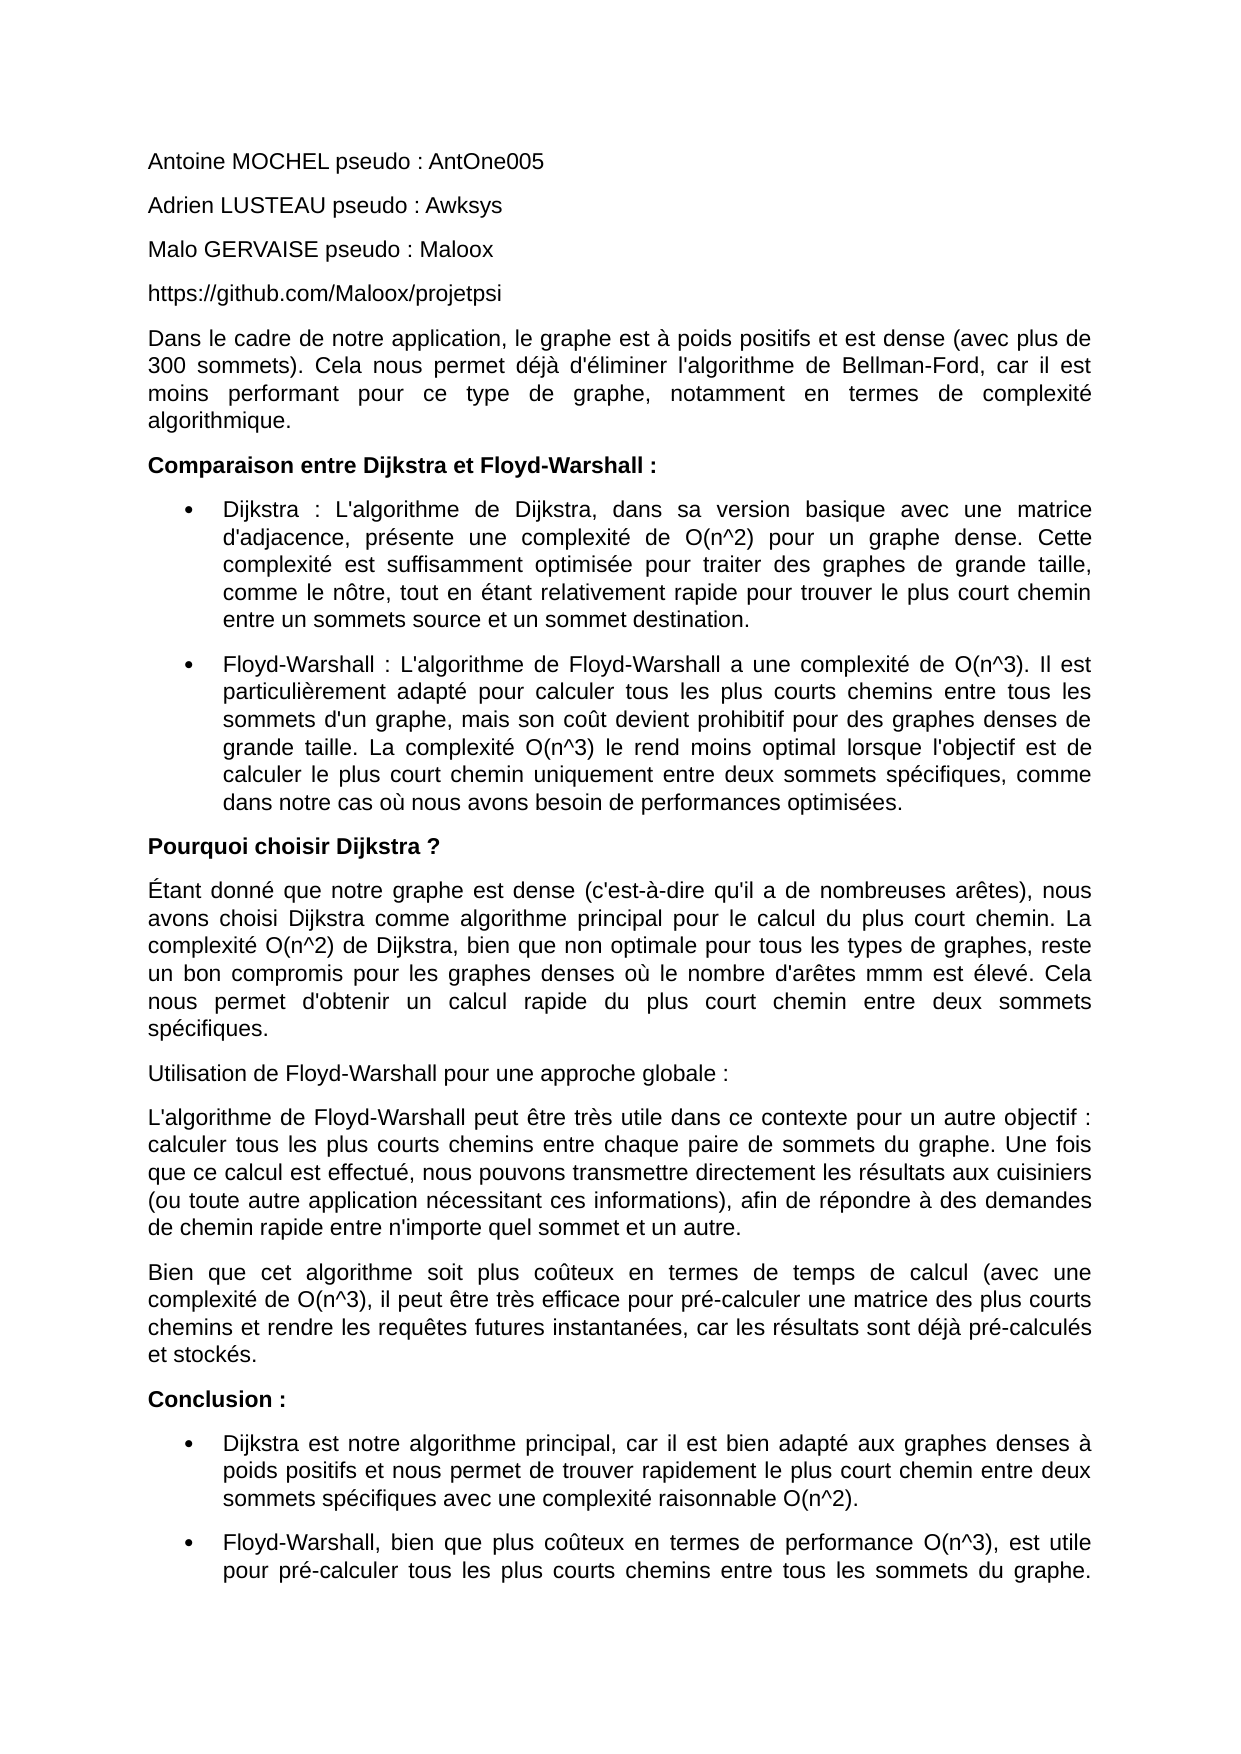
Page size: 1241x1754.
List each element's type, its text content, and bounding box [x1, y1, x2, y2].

text Bien que cet algorithme soit plus coûteux en termes de temps de calcul (avec une complexité de O(n^3), il peut être très efficace pour pré-calculer une matrice des plus courts chemins et rendre les requêtes futures instantanées, car les résultats sont déjà pré-calculés et stockés. [148, 1258, 1093, 1368]
text L'algorithme de Floyd-Warshall peut être très utile dans ce contexte pour un autre objectif : calculer tous les plus courts chemins entre chaque paire de sommets du graphe. Une fois que ce calcul est effectué, nous pouvons transmettre directement les résultats aux cuisiniers (ou toute autre application nécessitant ces informations), afin de répondre à des demandes de chemin rapide entre n'importe quel sommet et un autre. [148, 1104, 1093, 1241]
list Dijkstra est notre algorithme principal, car il est bien adapté aux graphes denses à poids positifs et nous permet de trouver rapidement le plus court chemin entre deux sommets spécifiques avec une complexité raisonnable O(n^2). [185, 1430, 1093, 1511]
text Antoine MOCHEL pseudo : AntOne005 [148, 148, 1093, 174]
text https://github.com/Maloox/projetpsi [148, 280, 1093, 307]
text Malo GERVAISE pseudo : Maloox [148, 236, 1093, 262]
text Adrien LUSTEAU pseudo : Awksys [148, 192, 1093, 218]
list Dijkstra : L'algorithme de Dijkstra, dans sa version basique avec une matrice d'adjacence, présente une complexité de O(n^2) pour un graphe dense. Cette complexité est suffisamment optimisée pour traiter des graphes de grande taille, comme le nôtre, tout en étant relativement rapide pour trouver le plus court chemin entre un sommets source et un sommet destination. [185, 496, 1093, 633]
text Comparaison entre Dijkstra et Floyd-Warshall : [148, 452, 1093, 478]
text Pourquoi choisir Dijkstra ? [148, 833, 1093, 859]
list Floyd-Warshall, bien que plus coûteux en termes de performance O(n^3), est utile pour pré-calculer tous les plus courts chemins entre tous les sommets du graphe. [185, 1529, 1093, 1583]
text Conclusion : [148, 1386, 1093, 1412]
text Dans le cadre de notre application, le graphe est à poids positifs et est dense (avec plus de 300 sommets). Cela nous permet déjà d'éliminer l'algorithme de Bellman-Ford, car il est moins performant pour ce type de graphe, notamment en termes de complexité algorithmique. [148, 325, 1093, 434]
text Utilisation de Floyd-Warshall pour une approche globale : [148, 1059, 1093, 1086]
text Étant donné que notre graphe est dense (c'est-à-dire qu'il a de nombreuses arêtes), nous avons choisi Dijkstra comme algorithme principal pour le calcul du plus court chemin. La complexité O(n^2) de Dijkstra, bien que non optimale pour tous les types de graphes, reste un bon compromis pour les graphes denses où le nombre d'arêtes mmm est élevé. Cela nous permet d'obtenir un calcul rapide du plus court chemin entre deux sommets spécifiques. [148, 877, 1093, 1042]
list Floyd-Warshall : L'algorithme de Floyd-Warshall a une complexité de O(n^3). Il est particulièrement adapté pour calculer tous les plus courts chemins entre tous les sommets d'un graphe, mais son coût devient prohibitif pour des graphes denses de grande taille. La complexité O(n^3) le rend moins optimal lorsque l'objectif est de calculer le plus court chemin uniquement entre deux sommets spécifiques, comme dans notre cas où nous avons besoin de performances optimisées. [185, 651, 1093, 815]
